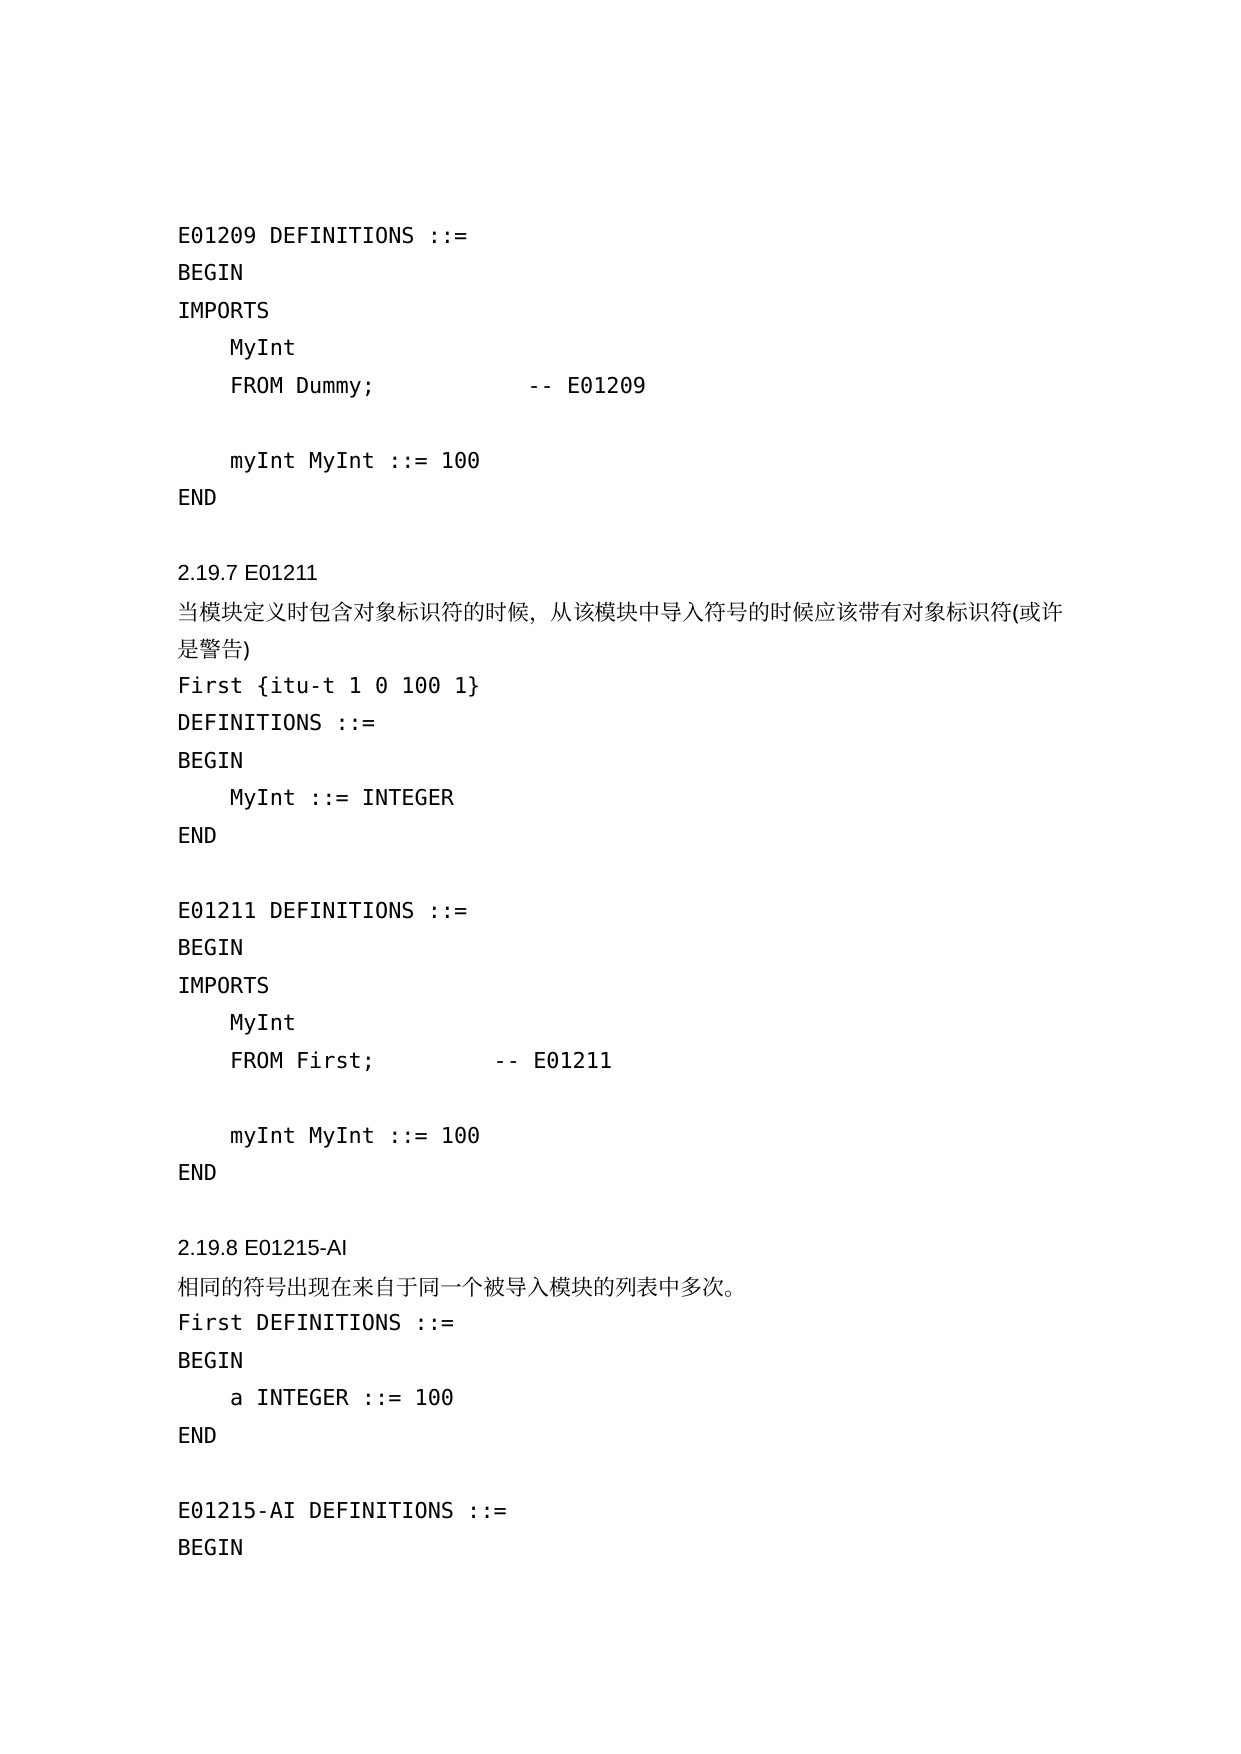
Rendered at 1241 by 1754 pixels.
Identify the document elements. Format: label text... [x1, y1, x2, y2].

text MyInt [177, 329, 1063, 367]
text myInt MyInt ::= 100 [177, 1117, 1063, 1154]
text END [177, 817, 1063, 854]
text END [177, 479, 1063, 517]
text 相同的符号出现在来自于同一个被导入模块的列表中多次。 [177, 1267, 1063, 1304]
text E01209 DEFINITIONS ::= [177, 217, 1063, 254]
text END [177, 1154, 1063, 1192]
text END [177, 1417, 1063, 1454]
text BEGIN [177, 1529, 1063, 1567]
text IMPORTS [177, 967, 1063, 1004]
text FROM First; -- E01211 [177, 1042, 1063, 1079]
text First DEFINITIONS ::= [177, 1304, 1063, 1342]
text MyInt [177, 1004, 1063, 1042]
text MyInt ::= INTEGER [177, 779, 1063, 817]
text E01215-AI DEFINITIONS ::= [177, 1492, 1063, 1529]
subtitle 2.19.7 E01211 [177, 554, 1063, 592]
text 当模块定义时包含对象标识符的时候，从该模块中导入符号的时候应该带有对象标识符(或许是警告) [177, 592, 1063, 667]
text BEGIN [177, 929, 1063, 967]
text DEFINITIONS ::= [177, 704, 1063, 742]
subtitle 2.19.8 E01215-AI [177, 1229, 1063, 1267]
text a INTEGER ::= 100 [177, 1379, 1063, 1417]
text BEGIN [177, 742, 1063, 779]
text First {itu-t 1 0 100 1} [177, 667, 1063, 704]
text BEGIN [177, 254, 1063, 292]
text E01211 DEFINITIONS ::= [177, 892, 1063, 929]
text BEGIN [177, 1342, 1063, 1379]
text IMPORTS [177, 292, 1063, 329]
text myInt MyInt ::= 100 [177, 442, 1063, 479]
text FROM Dummy; -- E01209 [177, 367, 1063, 404]
